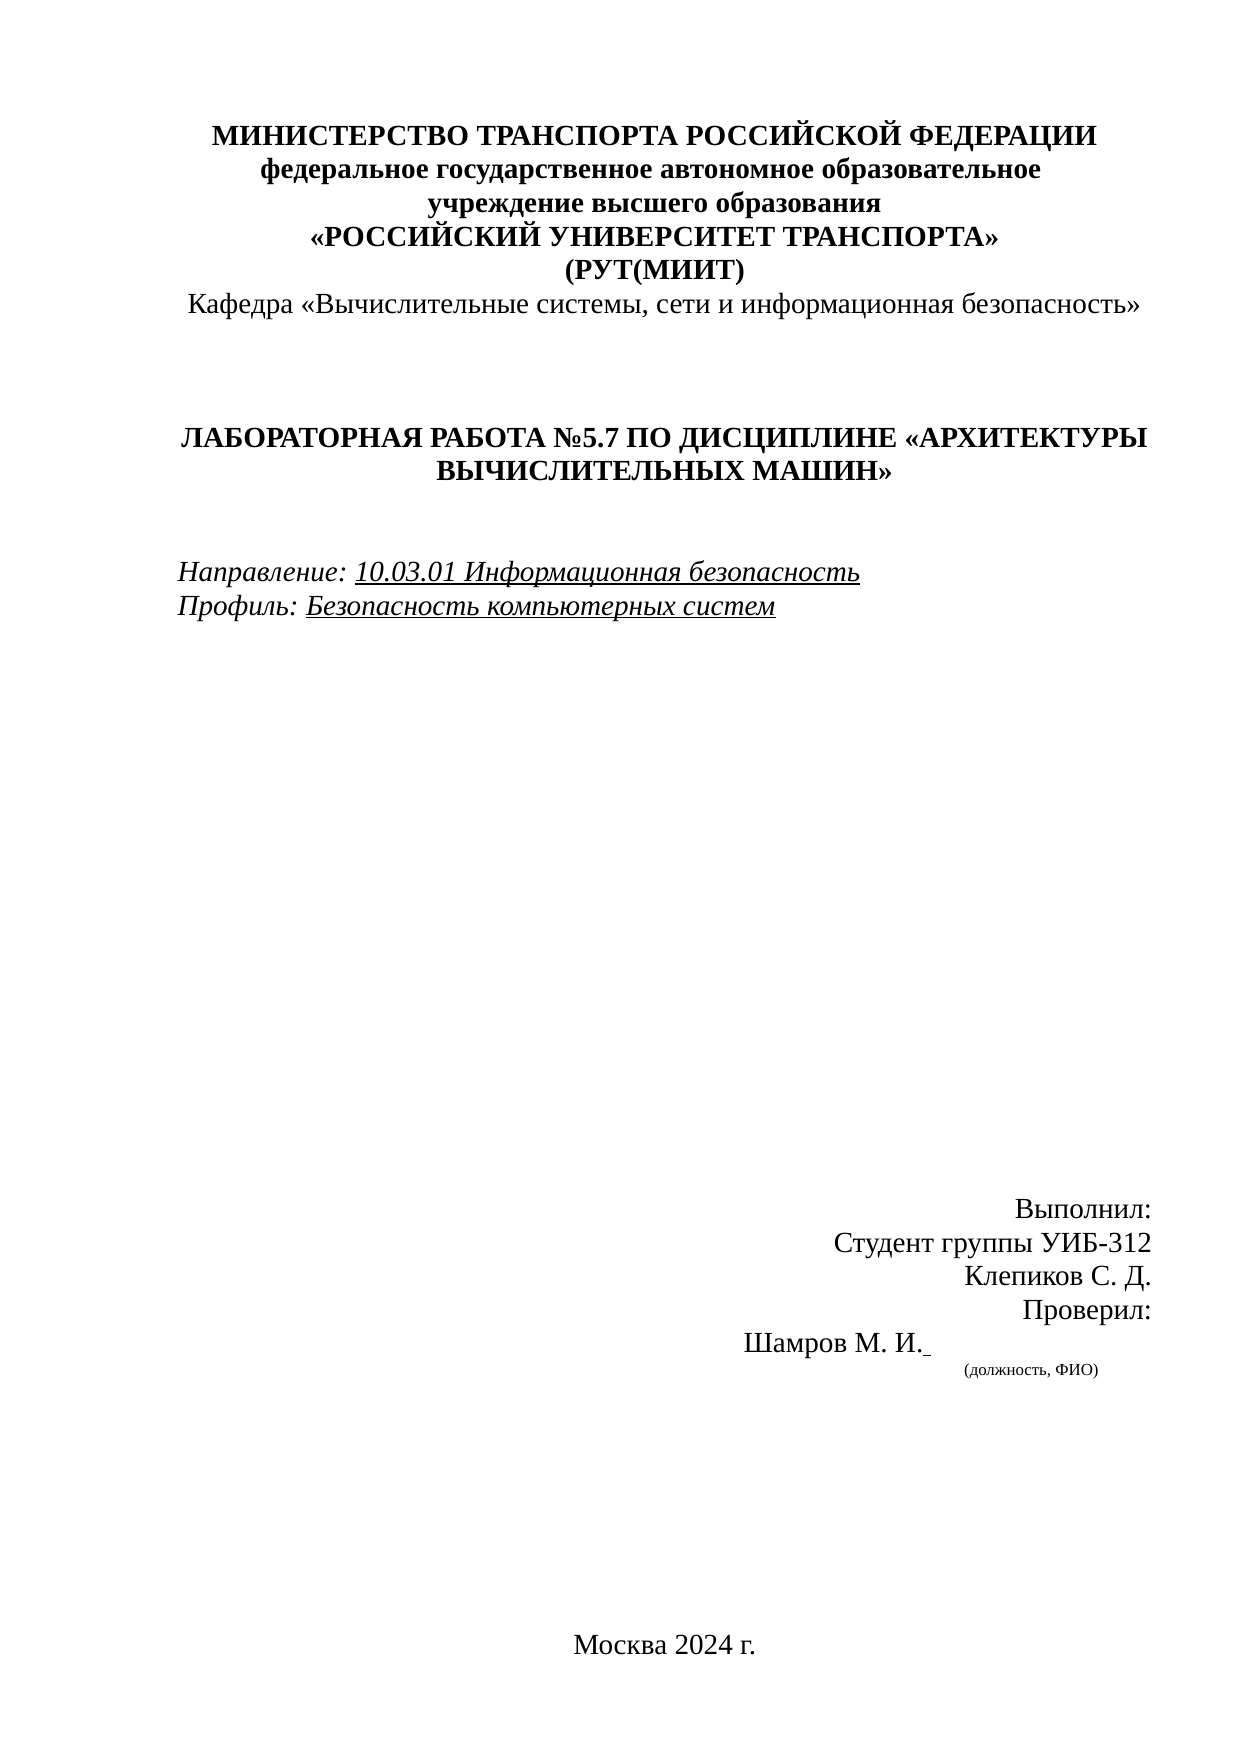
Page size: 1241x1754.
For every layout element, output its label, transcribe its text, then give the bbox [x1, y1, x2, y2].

text Кафедра «Вычислительные системы, сети и информационная безопасность» [177, 286, 1152, 319]
text Клепиков С. Д. [177, 1258, 1152, 1292]
text Проверил: [177, 1292, 1152, 1326]
text учреждение высшего образования [148, 185, 1147, 219]
text (РУТ(МИИТ) [148, 252, 1147, 286]
text Шамров М. И. [177, 1326, 930, 1359]
text Профиль: Безопасность компьютерных систем [177, 588, 1152, 621]
text (должность, ФИО) [177, 1359, 1152, 1393]
text Москва 2024 г. [177, 1627, 1152, 1661]
text «РОССИЙСКИЙ УНИВЕРСИТЕТ ТРАНСПОРТА» [148, 219, 1147, 252]
text МИНИСТЕРСТВО ТРАНСПОРТА РОССИЙСКОЙ ФЕДЕРАЦИИ [148, 118, 1147, 152]
text федеральное государственное автономное образовательное [148, 152, 1147, 185]
text Выполнил: [177, 1191, 1152, 1225]
text Направление: 10.03.01 Информационная безопасность [177, 554, 1152, 588]
text Студент группы УИБ-312 [177, 1225, 1152, 1258]
text лабораторная работа №5.7 по дисциплине «АРХИТЕКТУРЫ ВЫЧИСЛИТЕЛЬНЫХ МАШИН» [177, 420, 1152, 487]
